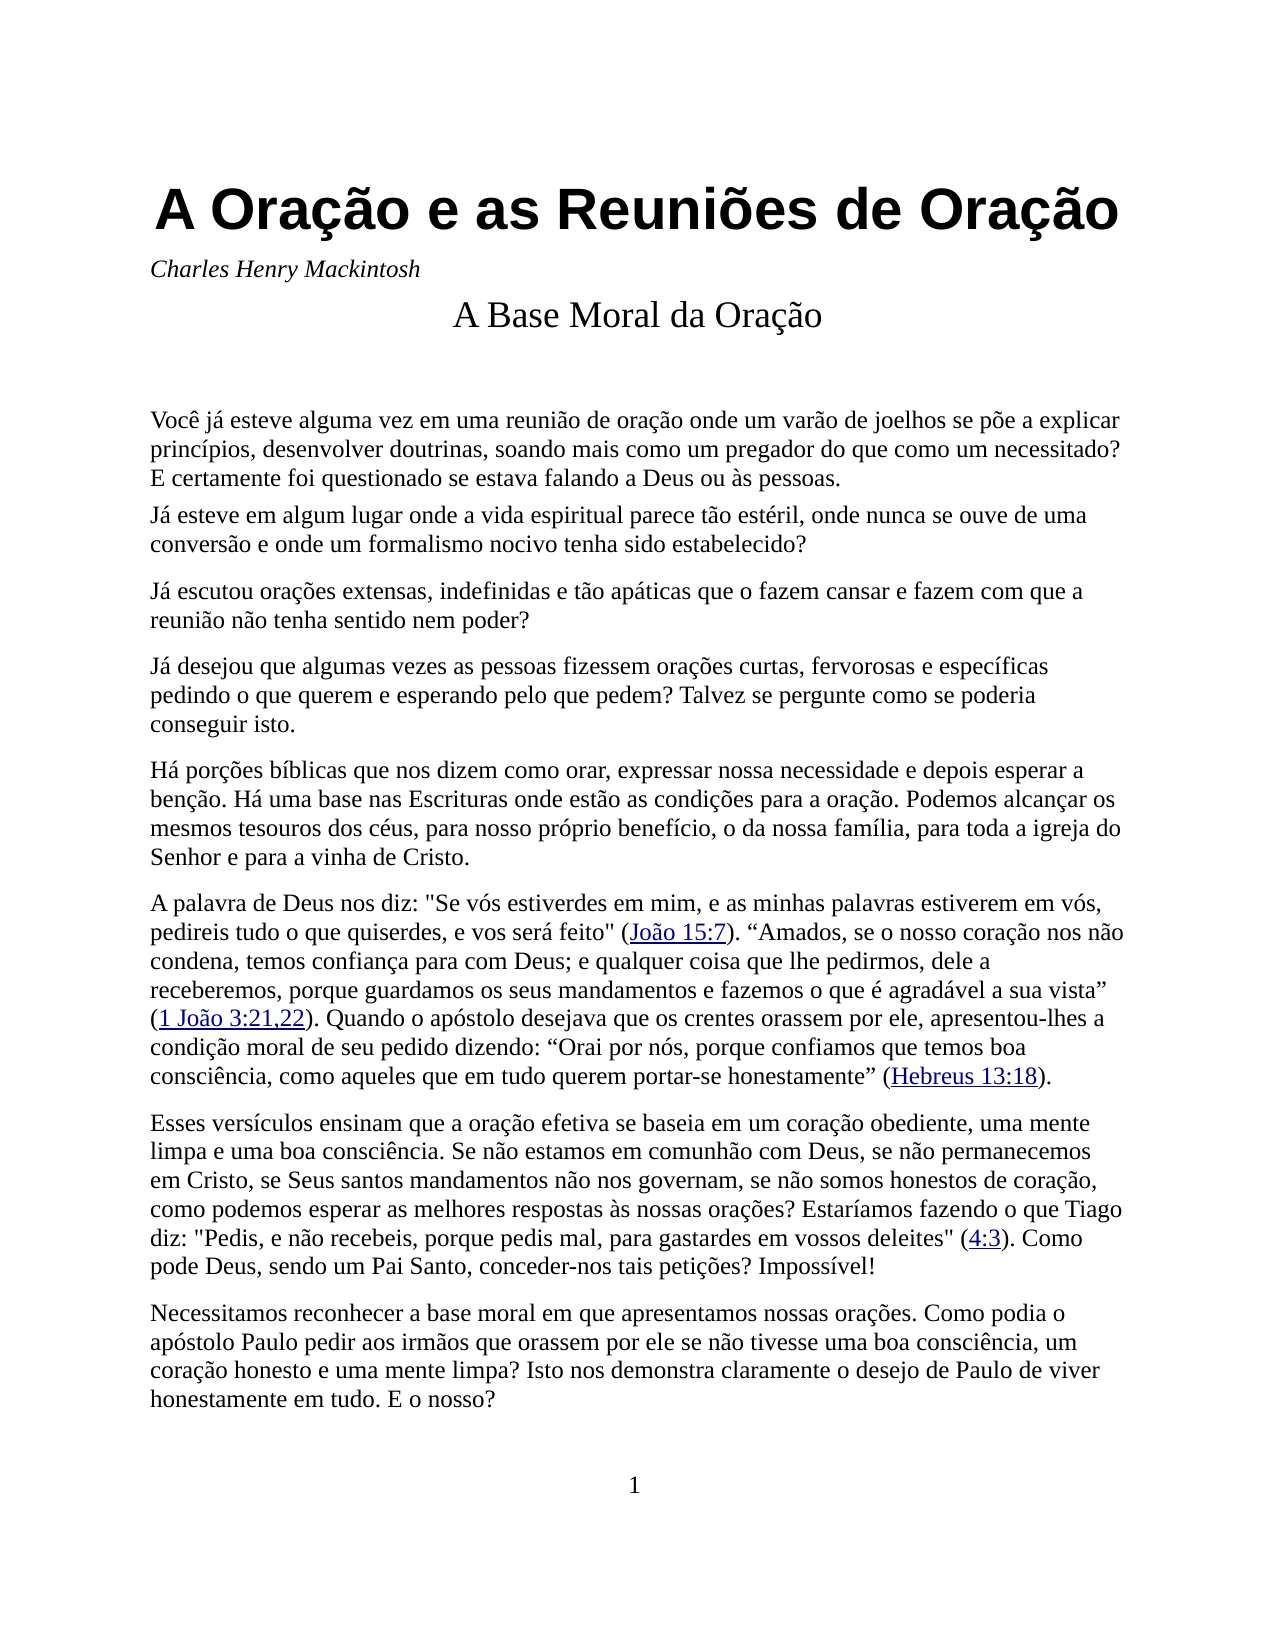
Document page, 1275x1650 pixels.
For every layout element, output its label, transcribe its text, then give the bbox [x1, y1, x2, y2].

text A palavra de Deus nos diz: "Se vós estiverdes em mim, e as minhas palavras estiverem em vós, pedireis tudo o que quiserdes, e vos será feito" (João 15:7). “Amados, se o nosso coração nos não condena, temos confiança para com Deus; e qualquer coisa que lhe pedirmos, dele a receberemos, porque guardamos os seus mandamentos e fazemos o que é agradável a sua vista” (1 João 3:21,22). Quando o apóstolo desejava que os crentes orassem por ele, apresentou-lhes a condição moral de seu pedido dizendo: “Orai por nós, porque confiamos que temos boa consciência, como aqueles que em tudo querem portar-se honestamente” (Hebreus 13:18). [150, 888, 1125, 1090]
text Esses versículos ensinam que a oração efetiva se baseia em um coração obediente, uma mente limpa e uma boa consciência. Se não estamos em comunhão com Deus, se não permanecemos em Cristo, se Seus santos mandamentos não nos governam, se não somos honestos de coração, como podemos esperar as melhores respostas às nossas orações? Estaríamos fazendo o que Tiago diz: "Pedis, e não recebeis, porque pedis mal, para gastardes em vossos deleites" (4:3). Como pode Deus, sendo um Pai Santo, conceder-nos tais petições? Impossível! [150, 1108, 1125, 1280]
text A Base Moral da Oração [150, 292, 1125, 335]
text Já esteve em algum lugar onde a vida espiritual parece tão estéril, onde nunca se ouve de uma conversão e onde um formalismo nocivo tenha sido estabelecido? [150, 501, 1125, 558]
title A Oração e as Reuniões de Oração [150, 175, 1125, 242]
text Necessitamos reconhecer a base moral em que apresentamos nossas orações. Como podia o apóstolo Paulo pedir aos irmãos que orassem por ele se não tivesse uma boa consciência, um coração honesto e uma mente limpa? Isto nos demonstra claramente o desejo de Paulo de viver honestamente em tudo. E o nosso? [150, 1298, 1125, 1413]
text Já desejou que algumas vezes as pessoas fizessem orações curtas, fervorosas e específicas pedindo o que querem e esperando pelo que pedem? Talvez se pergunte como se poderia conseguir isto. [150, 651, 1125, 738]
text Já escutou orações extensas, indefinidas e tão apáticas que o fazem cansar e fazem com que a reunião não tenha sentido nem poder? [150, 576, 1125, 633]
text Charles Henry Mackintosh [150, 254, 1125, 283]
text Há porções bíblicas que nos dizem como orar, expressar nossa necessidade e depois esperar a benção. Há uma base nas Escrituras onde estão as condições para a oração. Podemos alcançar os mesmos tesouros dos céus, para nosso próprio benefício, o da nossa família, para toda a igreja do Senhor e para a vinha de Cristo. [150, 756, 1125, 871]
text Você já esteve alguma vez em uma reunião de oração onde um varão de joelhos se põe a explicar princípios, desenvolver doutrinas, soando mais como um pregador do que como um necessitado? E certamente foi questionado se estava falando a Deus ou às pessoas. [150, 405, 1125, 492]
